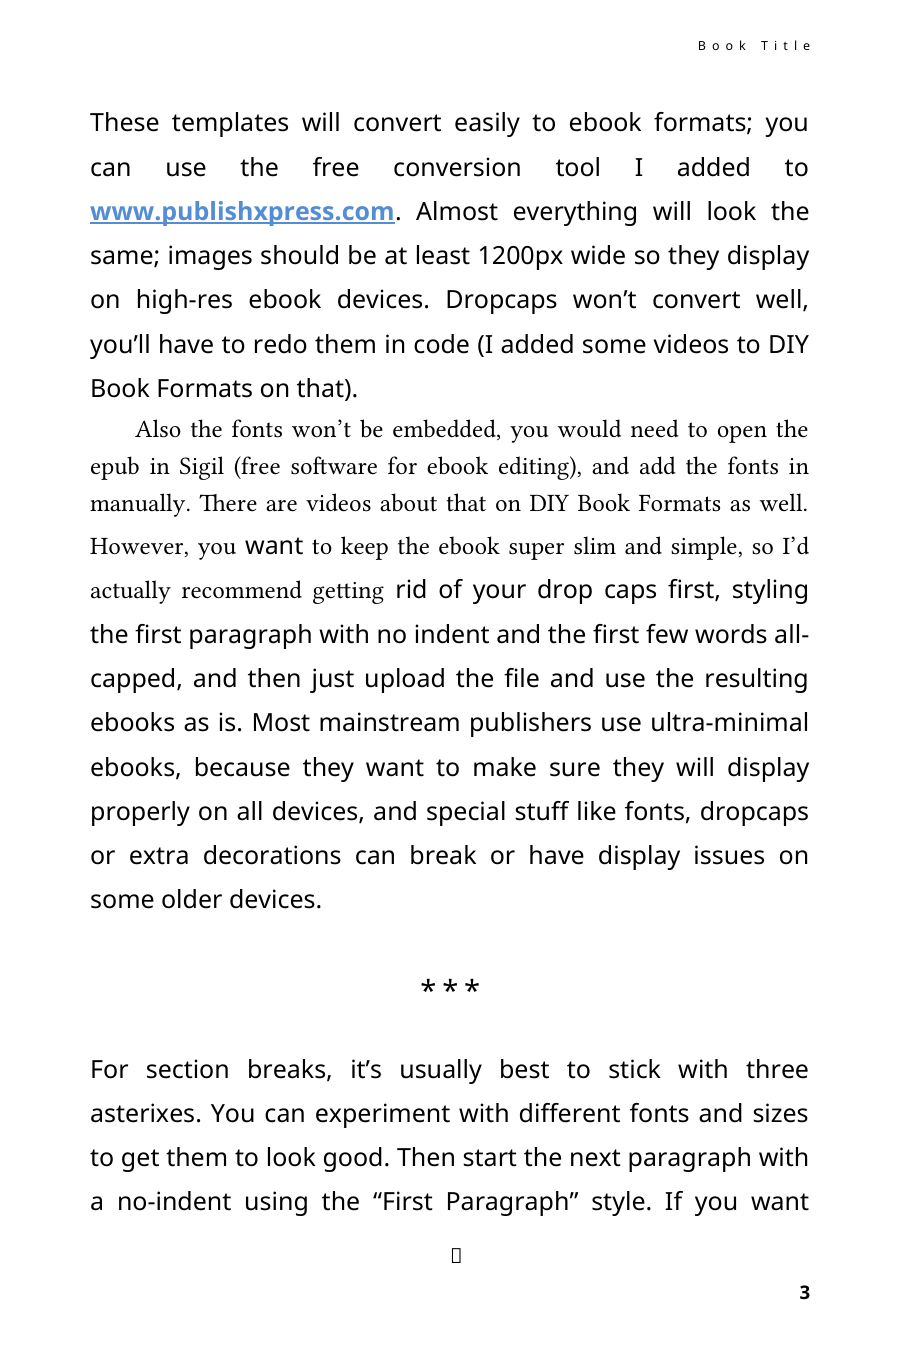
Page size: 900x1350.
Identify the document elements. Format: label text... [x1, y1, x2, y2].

text These templates will convert easily to ebook formats; you can use the free conversion tool I added to www.publishxpress.com. Almost everything will look the same; images should be at least 1200px wide so they display on high-res ebook devices. Dropcaps won’t convert well, you’ll have to redo them in code (I added some videos to DIY Book Formats on that). [90, 105, 810, 405]
text Also the fonts won’t be embedded, you would need to open the epub in Sigil (free software for ebook editing), and add the fonts in manually. There are videos about that on DIY Book Formats as well. However, you want to keep the ebook super slim and simple, so I’d actually recommend getting rid of your drop caps first, styling the first paragraph with no indent and the first few words all-capped, and then just upload the file and use the resulting ebooks as is. Most mainstream publishers use ultra-minimal ebooks, because they want to make sure they will display properly on all devices, and special stuff like fonts, dropcaps or extra decorations can break or have display issues on some older devices. [90, 415, 810, 916]
text For section breaks, it’s usually best to stick with three asterixes. You can experiment with different fonts and sizes to get them to look good. Then start the next paragraph with a no-indent using the “First Paragraph” style. If you want [90, 1051, 810, 1218]
text *** [90, 971, 810, 1010]
